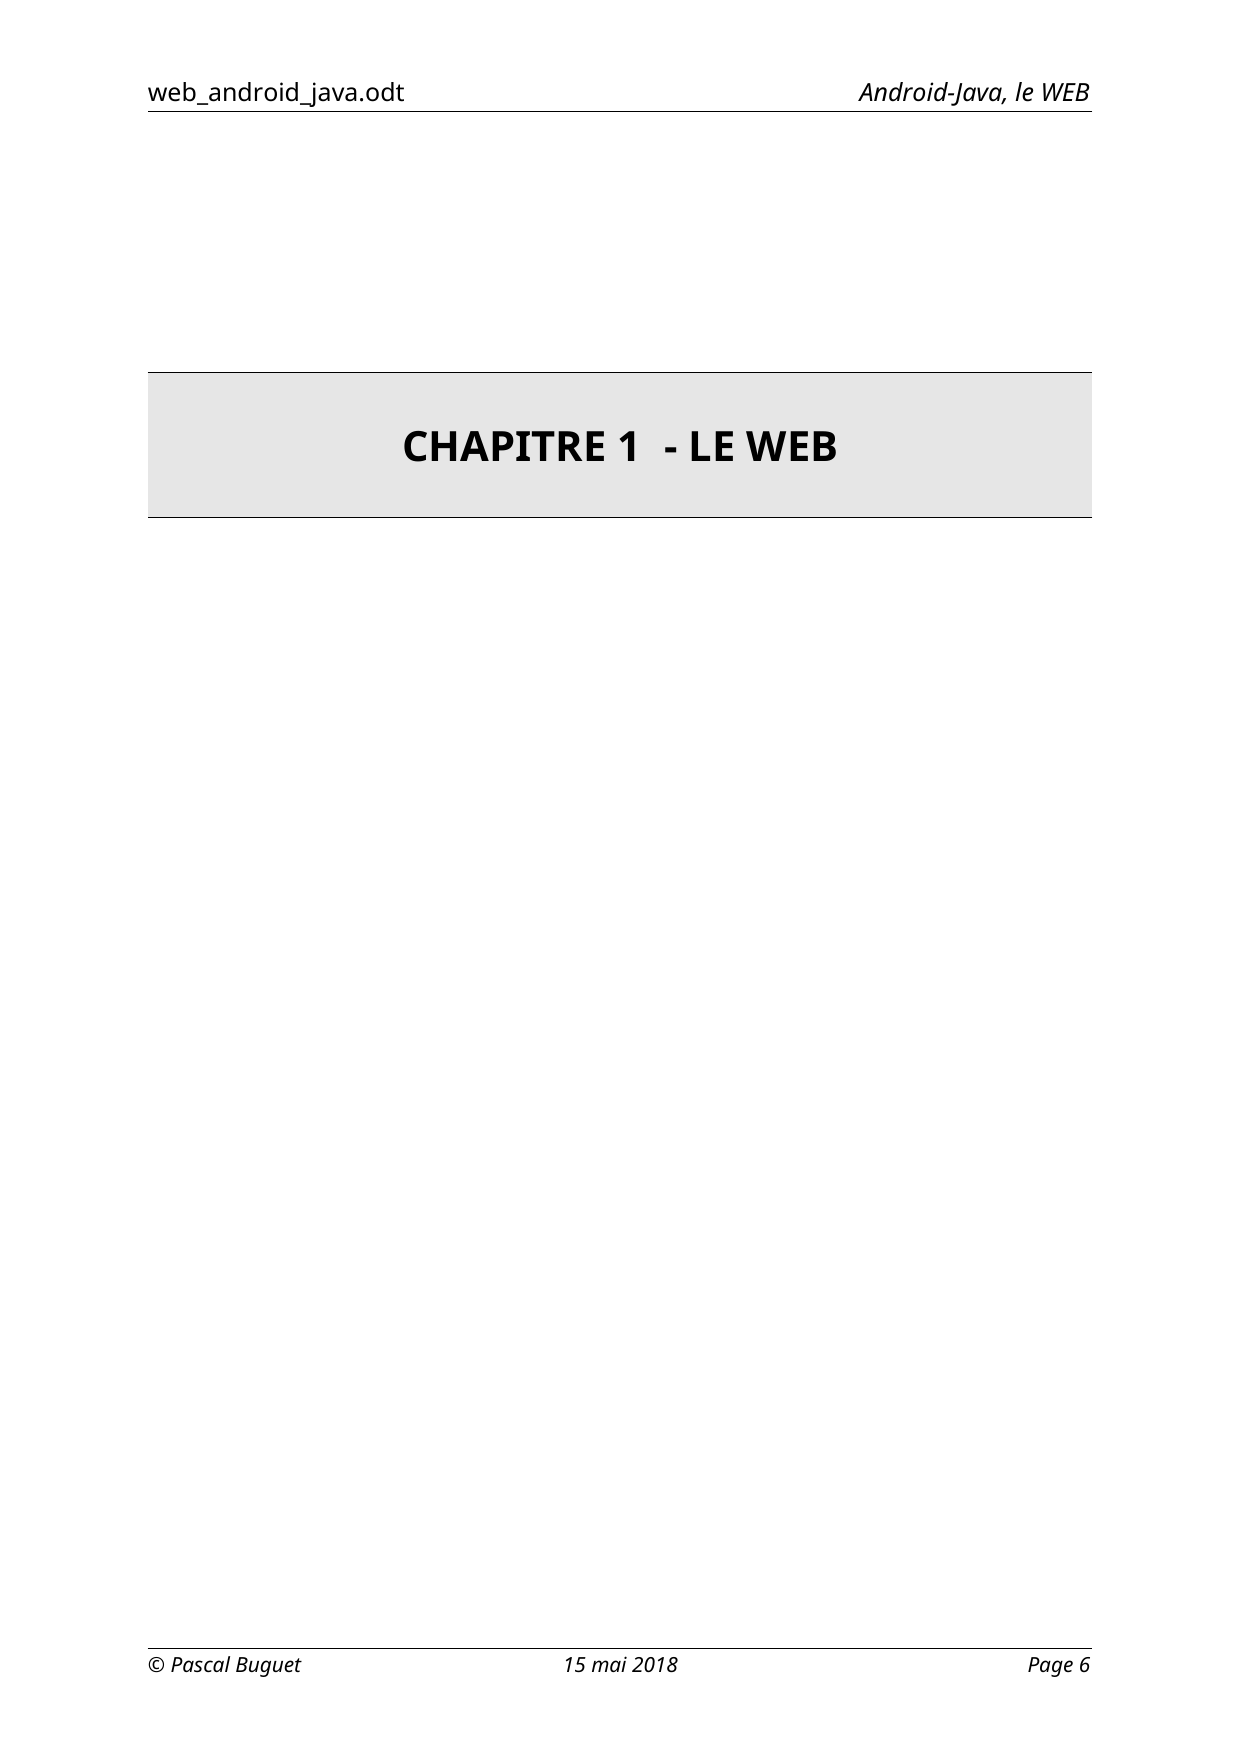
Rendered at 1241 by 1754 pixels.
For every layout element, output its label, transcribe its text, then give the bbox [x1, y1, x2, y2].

subtitle - Le WEB [148, 373, 1092, 517]
